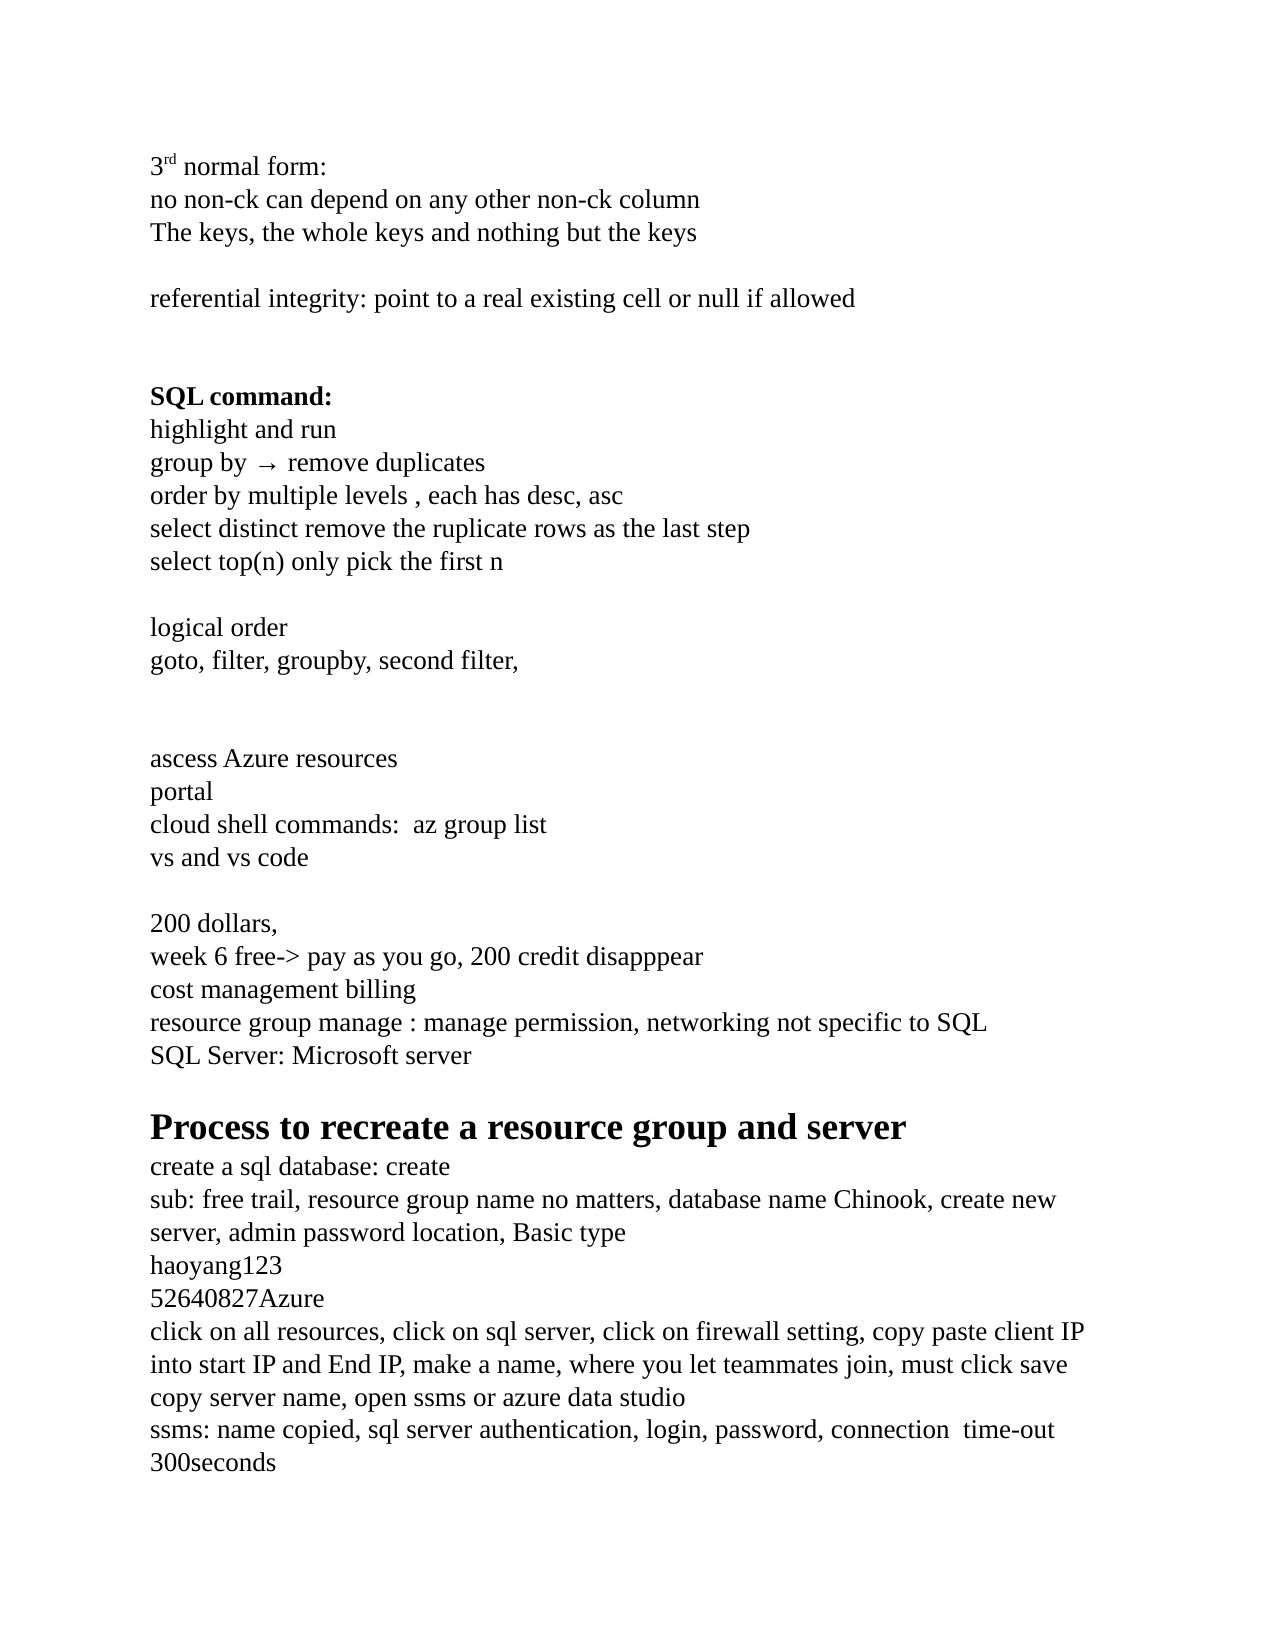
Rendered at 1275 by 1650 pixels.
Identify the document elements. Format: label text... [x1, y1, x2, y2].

text goto, filter, groupby, second filter, [150, 644, 1125, 675]
text referential integrity: point to a real existing cell or null if allowed [150, 282, 1125, 313]
text select top(n) only pick the first n [150, 545, 1125, 576]
text SQL command: [150, 380, 1125, 412]
text sub: free trail, resource group name no matters, database name Chinook, create new server, admin password location, Basic type [150, 1183, 1125, 1247]
text select distinct remove the ruplicate rows as the last step [150, 512, 1125, 543]
text SQL Server: Microsoft server [150, 1039, 1125, 1070]
text click on all resources, click on sql server, click on firewall setting, copy paste client IP into start IP and End IP, make a name, where you let teammates join, must click save [150, 1315, 1125, 1379]
text 3rd normal form: [150, 150, 1125, 181]
text cloud shell commands: az group list [150, 808, 1125, 839]
text 52640827Azure [150, 1282, 1125, 1313]
text The keys, the whole keys and nothing but the keys [150, 216, 1125, 247]
text resource group manage : manage permission, networking not specific to SQL [150, 1006, 1125, 1037]
text portal [150, 775, 1125, 807]
text cost management billing [150, 973, 1125, 1004]
text 200 dollars, [150, 907, 1125, 938]
text Process to recreate a resource group and server [150, 1104, 1125, 1148]
text ascess Azure resources [150, 742, 1125, 774]
text copy server name, open ssms or azure data studio [150, 1381, 1125, 1412]
text no non-ck can depend on any other non-ck column [150, 183, 1125, 214]
text highlight and run [150, 413, 1125, 444]
text logical order [150, 611, 1125, 642]
text group by → remove duplicates [150, 446, 1125, 477]
text haoyang123 [150, 1249, 1125, 1280]
text vs and vs code [150, 841, 1125, 872]
text week 6 free-> pay as you go, 200 credit disapppear [150, 940, 1125, 971]
text ssms: name copied, sql server authentication, login, password, connection time-out 300seconds [150, 1413, 1125, 1478]
text create a sql database: create [150, 1150, 1125, 1181]
text order by multiple levels , each has desc, asc [150, 479, 1125, 510]
